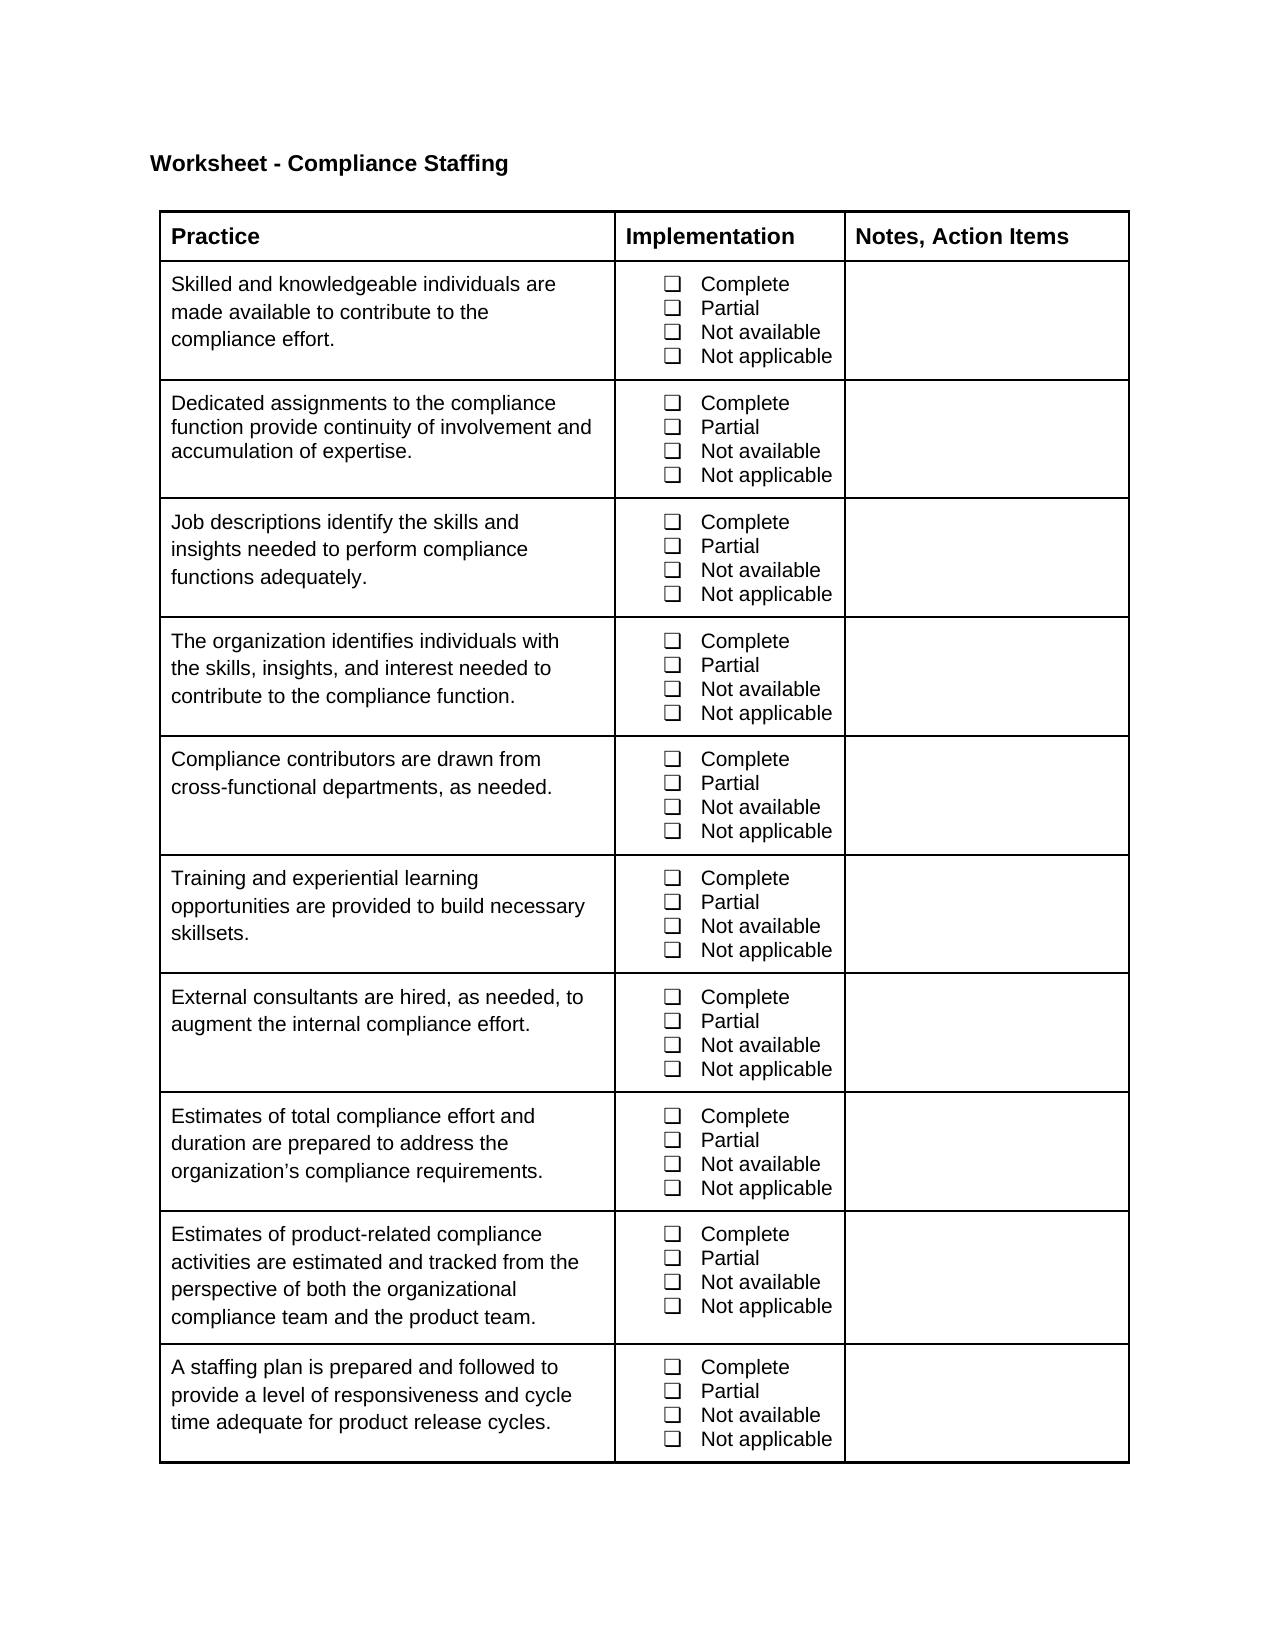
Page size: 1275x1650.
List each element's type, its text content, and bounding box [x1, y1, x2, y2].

table_cell Complete Partial Not available Not applicable [616, 974, 844, 1091]
table_cell [846, 381, 1128, 497]
table_cell [846, 262, 1128, 378]
table_cell Dedicated assignments to the compliance function provide continuity of involvement and accumulation of expertise. [161, 381, 614, 497]
table_cell The organization identifies individuals with the skills, insights, and interest needed to contribute to the compliance function. [161, 618, 614, 735]
table_cell Job descriptions identify the skills and insights needed to perform compliance functions adequately. [161, 499, 614, 616]
table_cell External consultants are hired, as needed, to augment the internal compliance effort. [161, 974, 614, 1091]
text Worksheet - Compliance Staffing [150, 150, 1125, 176]
table_cell Training and experiential learning opportunities are provided to build necessary skillsets. [161, 856, 614, 972]
table_cell [846, 499, 1128, 616]
table_cell Complete Partial Not available Not applicable [616, 737, 844, 853]
table_cell Complete Partial Not available Not applicable [616, 618, 844, 735]
table_cell Complete Partial Not available Not applicable [616, 1345, 844, 1461]
table_cell Skilled and knowledgeable individuals are made available to contribute to the compliance effort. [161, 262, 614, 378]
table_cell Complete Partial Not available Not applicable [616, 1212, 844, 1343]
table_cell Estimates of total compliance effort and duration are prepared to address the organization’s compliance requirements. [161, 1093, 614, 1210]
table_cell [846, 1093, 1128, 1210]
table_cell [846, 737, 1128, 853]
table_header Implementation [616, 213, 844, 260]
table_cell A staffing plan is prepared and followed to provide a level of responsiveness and cycle time adequate for product release cycles. [161, 1345, 614, 1461]
table_header Practice [161, 213, 614, 260]
table_cell Estimates of product-related compliance activities are estimated and tracked from the perspective of both the organizational compliance team and the product team. [161, 1212, 614, 1343]
table_cell Compliance contributors are drawn from cross-functional departments, as needed. [161, 737, 614, 853]
table_cell [846, 618, 1128, 735]
table_cell [846, 856, 1128, 972]
table_cell [846, 1212, 1128, 1343]
table_cell Complete Partial Not available Not applicable [616, 499, 844, 616]
table_cell [846, 974, 1128, 1091]
table_cell Complete Partial Not available Not applicable [616, 262, 844, 378]
table_cell [846, 1345, 1128, 1461]
table_cell Complete Partial Not available Not applicable [616, 381, 844, 497]
table_header Notes, Action Items [846, 213, 1128, 260]
table_cell Complete Partial Not available Not applicable [616, 1093, 844, 1210]
table_cell Complete Partial Not available Not applicable [616, 856, 844, 972]
